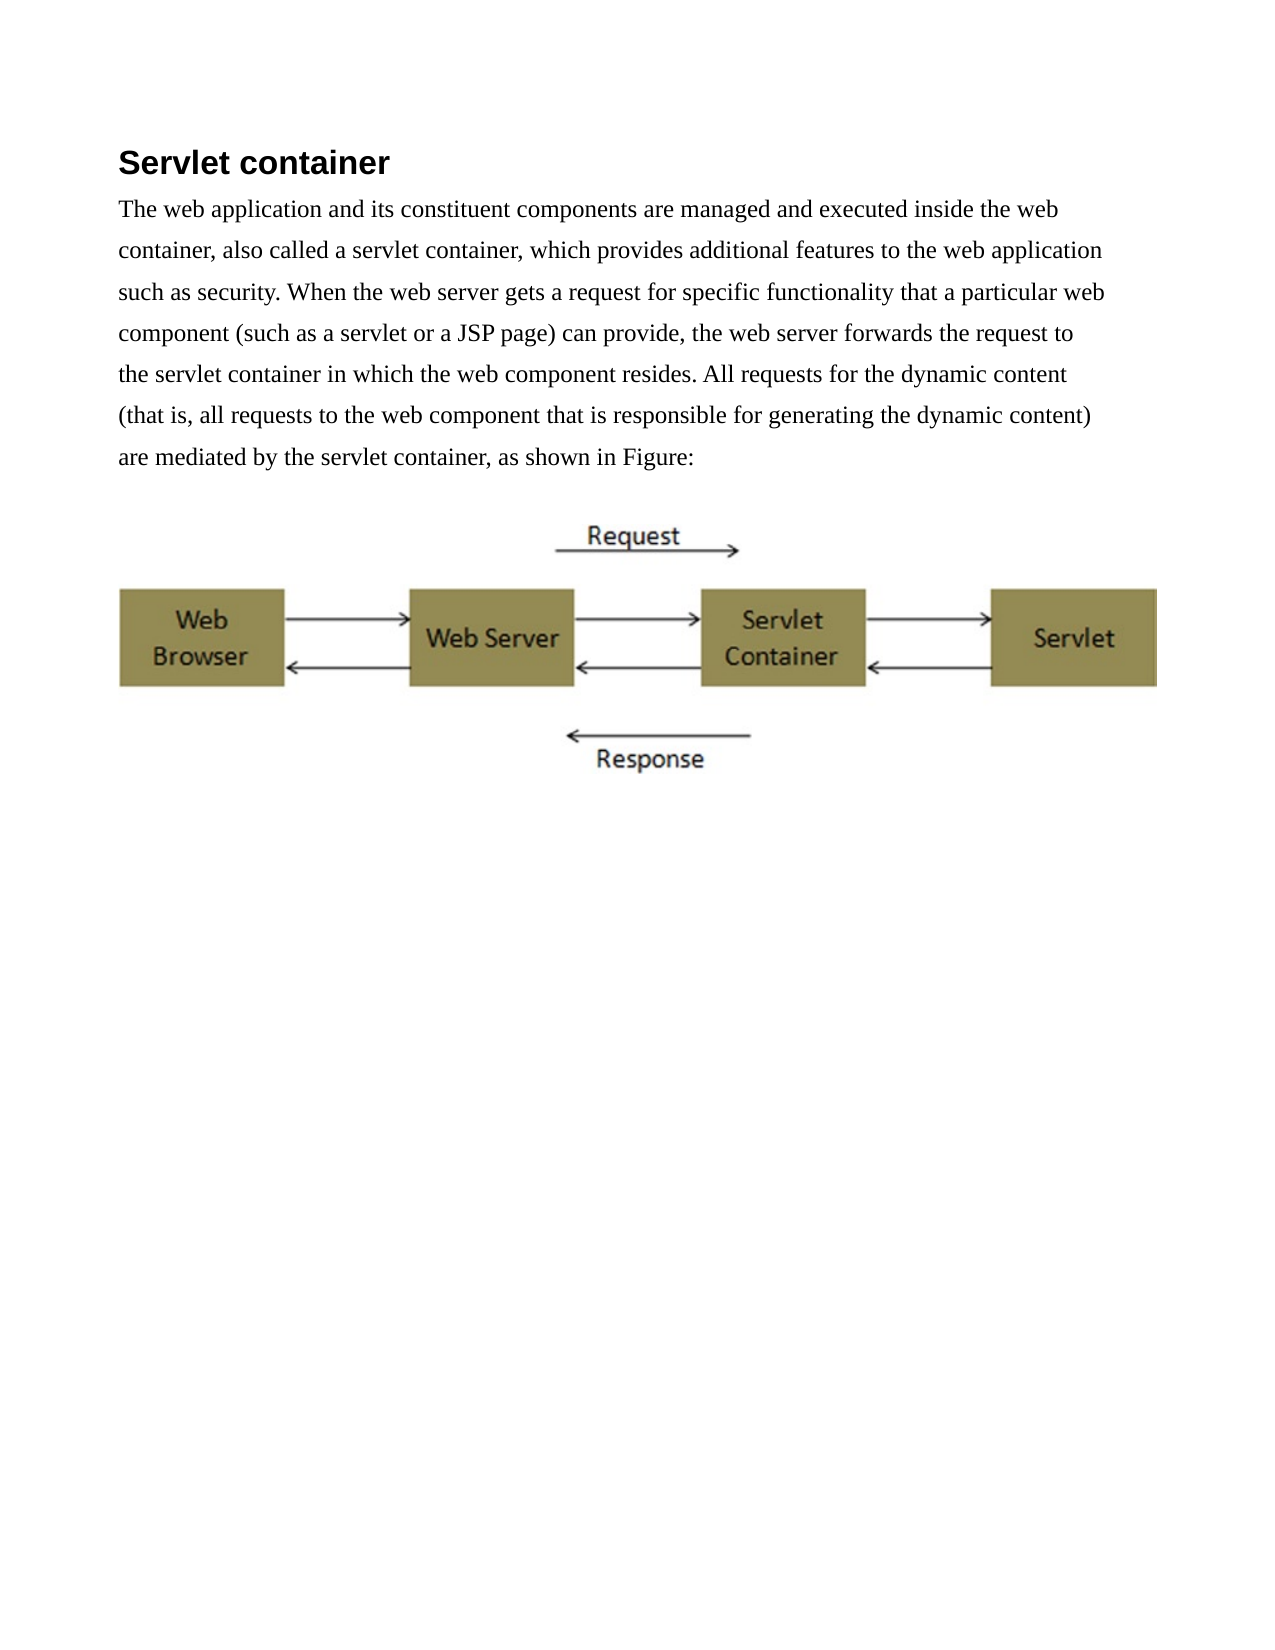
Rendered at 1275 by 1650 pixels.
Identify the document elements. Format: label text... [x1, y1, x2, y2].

subtitle the servlet container in which the web component resides. All requests for the dynamic content [118, 359, 1157, 388]
subtitle Servlet container [118, 143, 1157, 182]
picture [118, 524, 1157, 774]
subtitle container, also called a servlet container, which provides additional features to the web application [118, 236, 1157, 264]
subtitle component (such as a servlet or a JSP page) can provide, the web server forwards the request to [118, 318, 1157, 347]
subtitle The web application and its constituent components are managed and executed inside the web [118, 194, 1157, 223]
subtitle are mediated by the servlet container, as shown in Figure: [118, 442, 1157, 471]
subtitle such as security. When the web server gets a request for specific functionality that a particular web [118, 277, 1157, 306]
subtitle (that is, all requests to the web component that is responsible for generating the dynamic content) [118, 401, 1157, 429]
